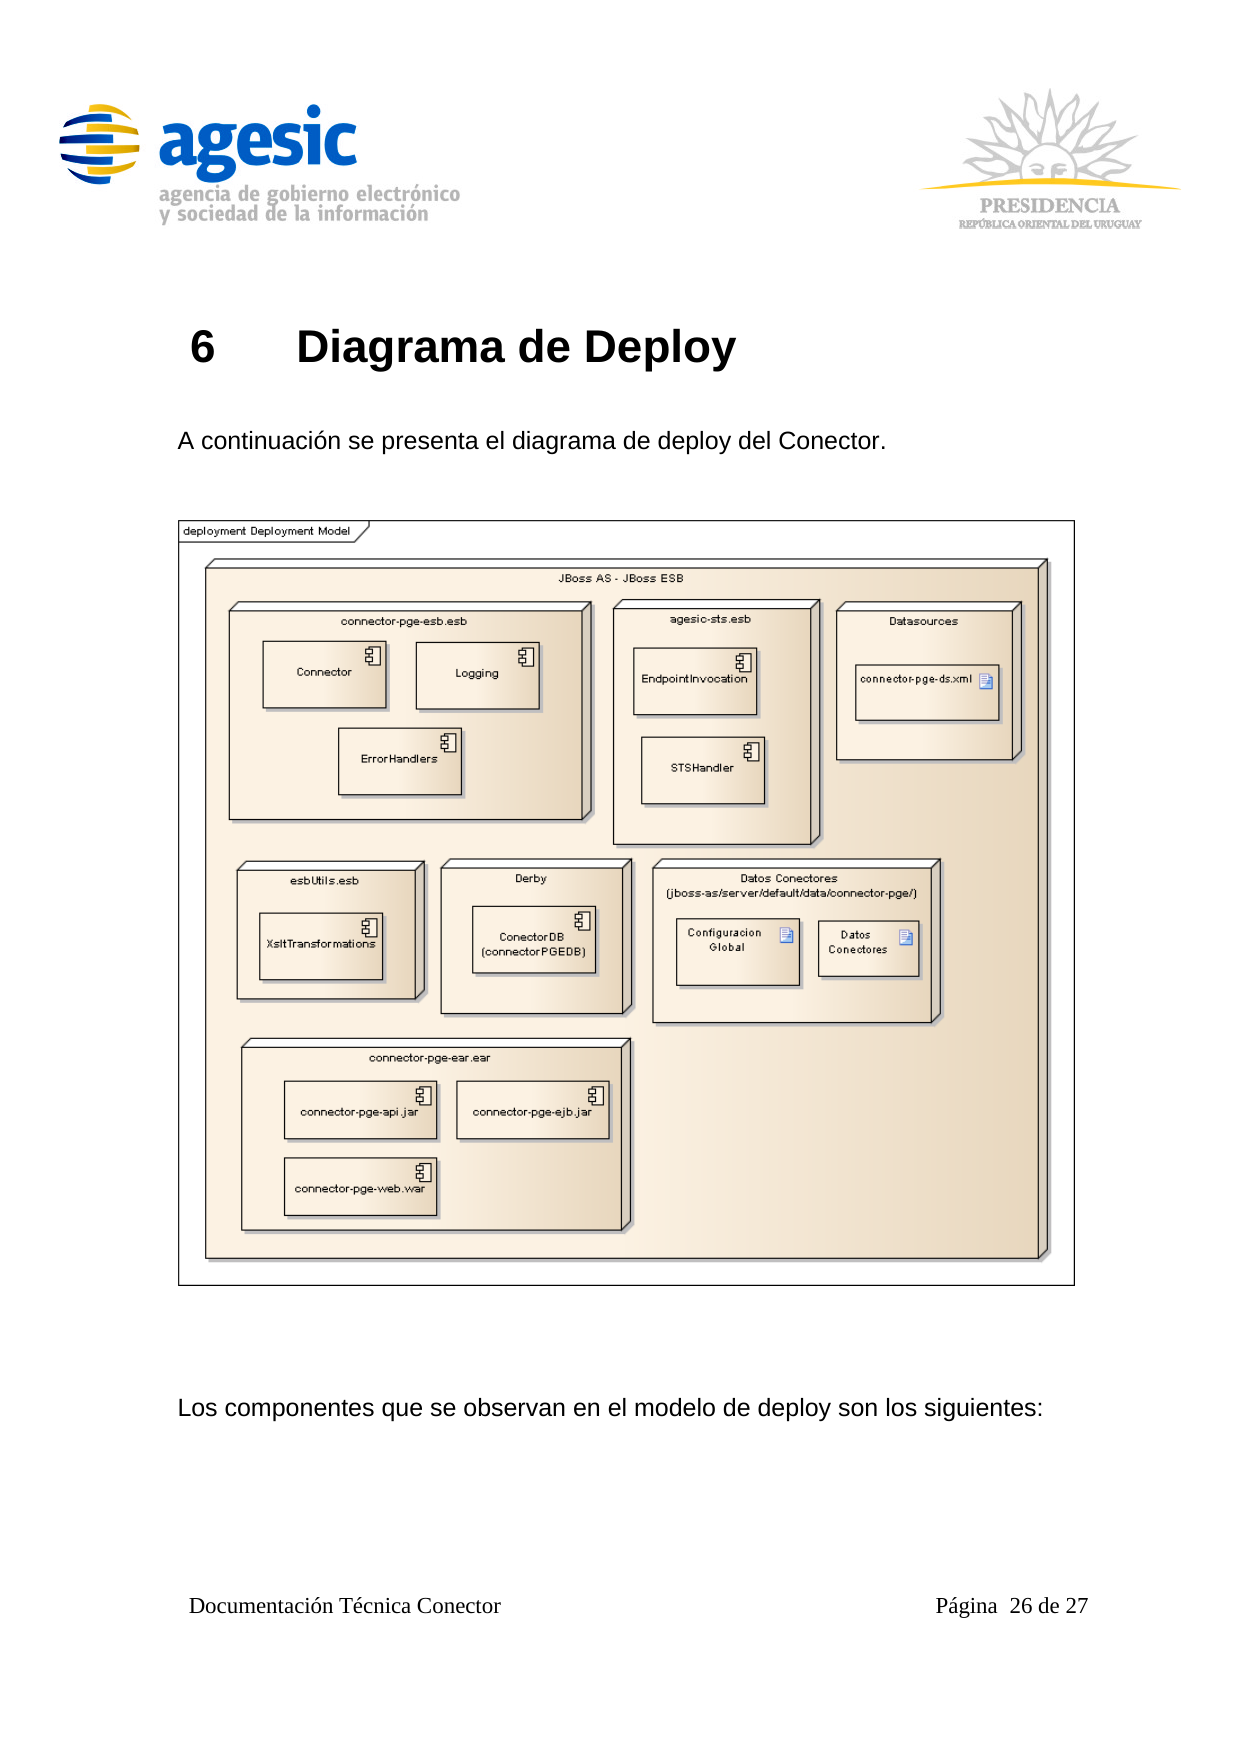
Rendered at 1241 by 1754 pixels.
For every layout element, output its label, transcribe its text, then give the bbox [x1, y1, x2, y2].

text A continuación se presenta el diagrama de deploy del Conector. [177, 426, 1075, 455]
picture [59, 88, 1182, 229]
picture [177, 519, 1075, 1286]
subtitle Diagrama de Deploy [177, 308, 1075, 376]
text Los componentes que se observan en el modelo de deploy son los siguientes: [177, 1393, 1075, 1421]
